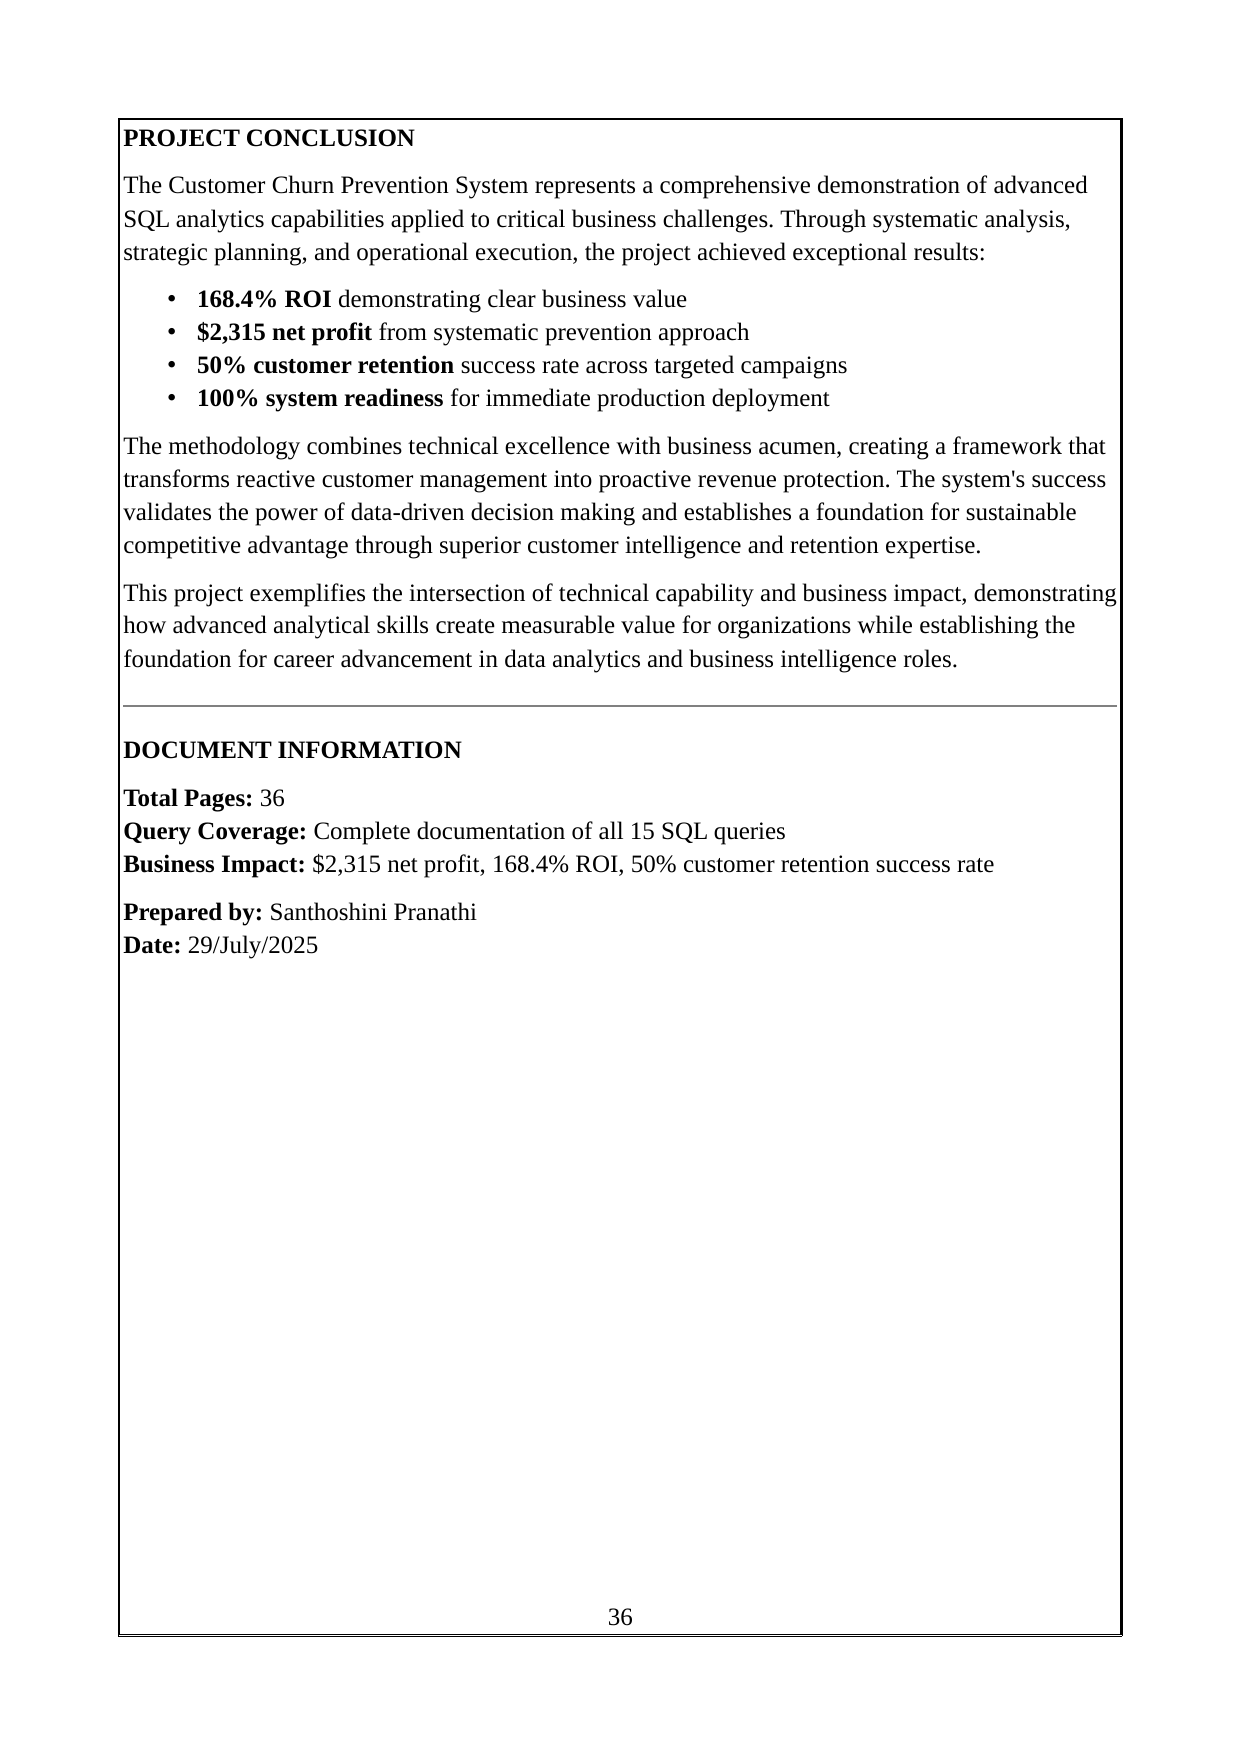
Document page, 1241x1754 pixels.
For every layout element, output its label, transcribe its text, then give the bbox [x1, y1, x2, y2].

list $2,315 net profit from systematic prevention approach [167, 317, 1117, 346]
text DOCUMENT INFORMATION [123, 736, 1117, 764]
text This project exemplifies the intersection of technical capability and business impact, demonstrating how advanced analytical skills create measurable value for organizations while establishing the foundation for career advancement in data analytics and business intelligence roles. [123, 578, 1117, 672]
list 50% customer retention success rate across targeted campaigns [167, 350, 1117, 379]
list 168.4% ROI demonstrating clear business value [167, 284, 1117, 313]
list 100% system readiness for immediate production deployment [167, 383, 1117, 412]
text Prepared by: Santhoshini Pranathi Date: 29/July/2025 [123, 897, 1117, 958]
text The Customer Churn Prevention System represents a comprehensive demonstration of advanced SQL analytics capabilities applied to critical business challenges. Through systematic analysis, strategic planning, and operational execution, the project achieved exceptional results: [123, 171, 1117, 265]
text PROJECT CONCLUSION [123, 123, 1117, 152]
text The methodology combines technical excellence with business acumen, creating a framework that transforms reactive customer management into proactive revenue protection. The system's success validates the power of data-driven decision making and establishes a foundation for sustainable competitive advantage through superior customer intelligence and retention expertise. [123, 431, 1117, 559]
text Total Pages: 36 Query Coverage: Complete documentation of all 15 SQL queries Business Impact: $2,315 net profit, 168.4% ROI, 50% customer retention success rate [123, 783, 1117, 878]
